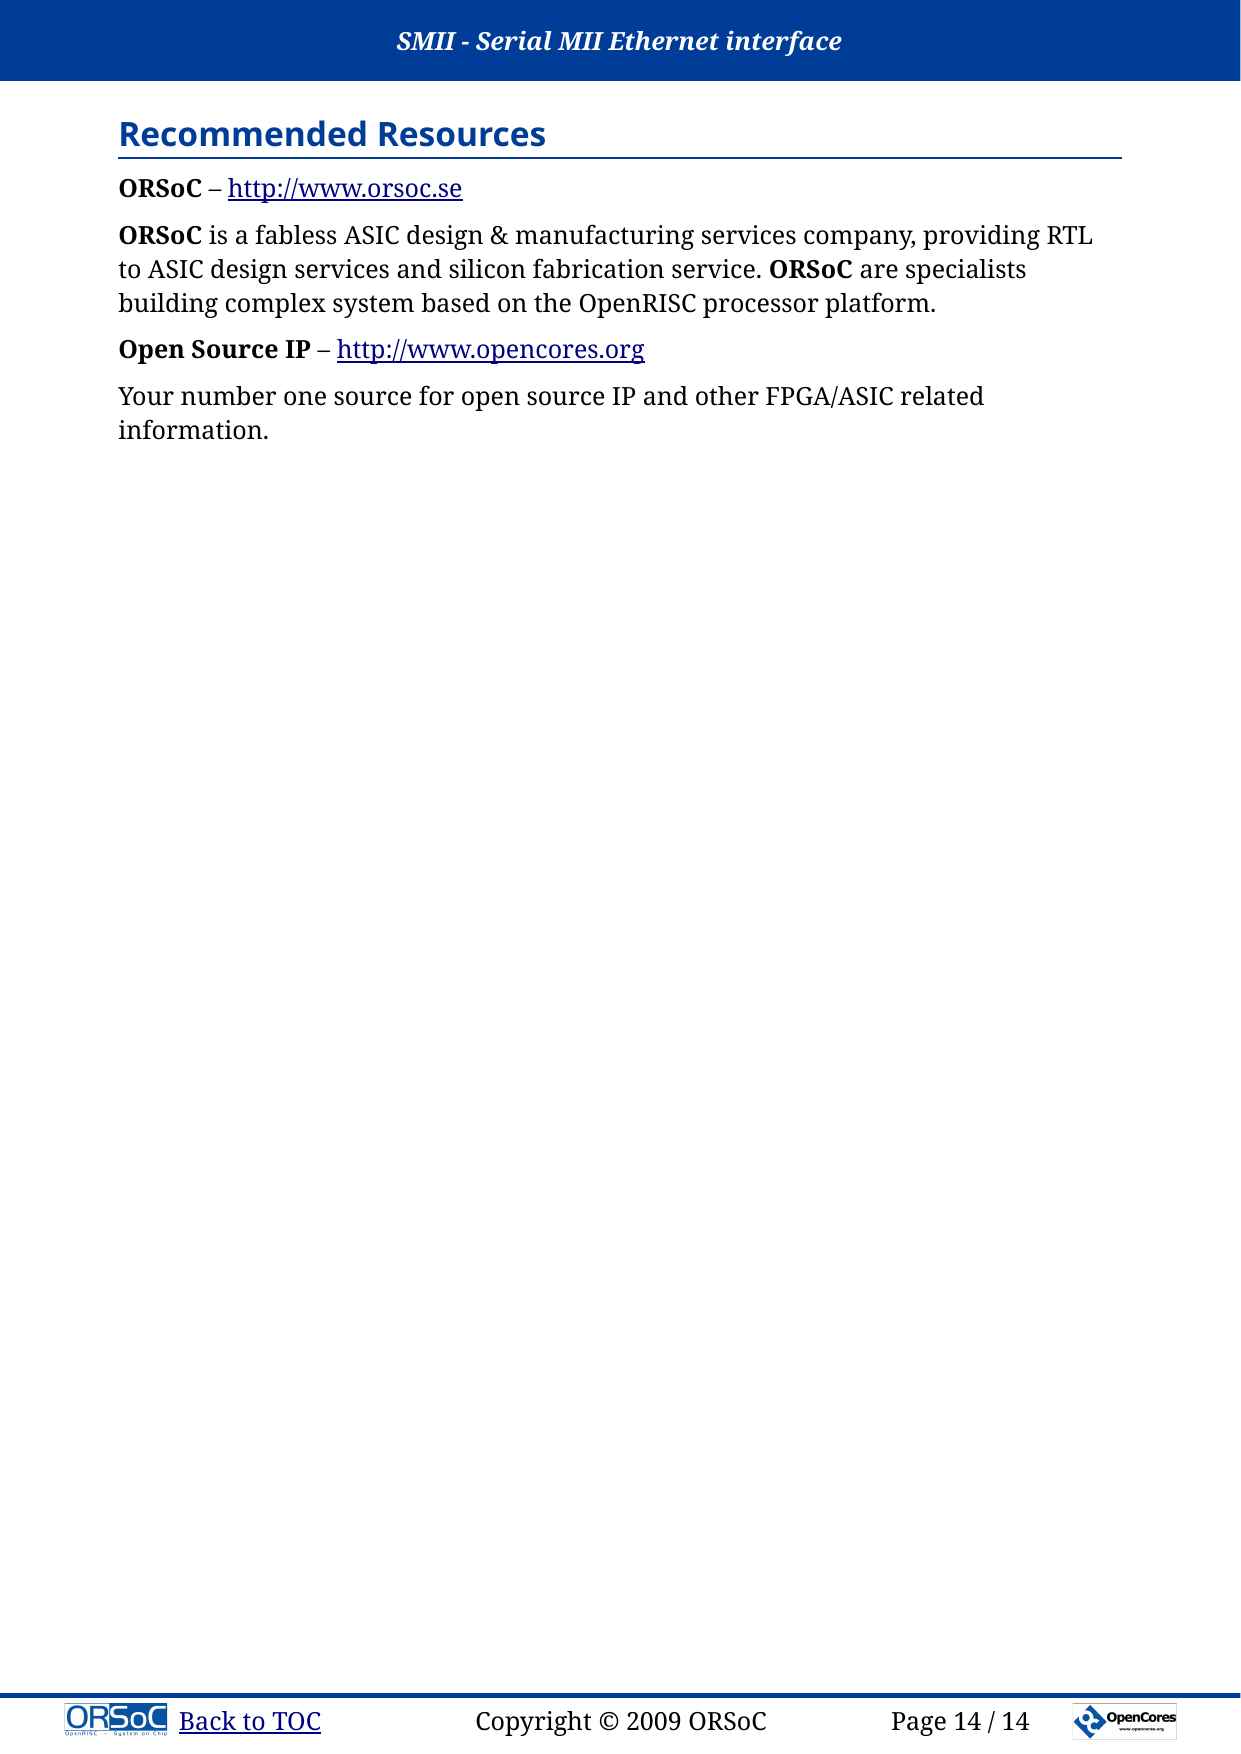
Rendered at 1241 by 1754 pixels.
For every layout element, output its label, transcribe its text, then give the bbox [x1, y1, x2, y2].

picture [64, 1703, 168, 1736]
text ORSoC is a fabless ASIC design & manufacturing services company, providing RTL to ASIC design services and silicon fabrication service. ORSoC are specialists building complex system based on the OpenRISC processor platform. [118, 217, 1122, 319]
subtitle Recommended Resources [118, 111, 1122, 157]
picture [1072, 1703, 1177, 1740]
text ORSoC – http://www.orsoc.se [118, 171, 1122, 205]
text Your number one source for open source IP and other FPGA/ASIC related information. [118, 378, 1122, 447]
text Open Source IP – http://www.opencores.org [118, 332, 1122, 366]
